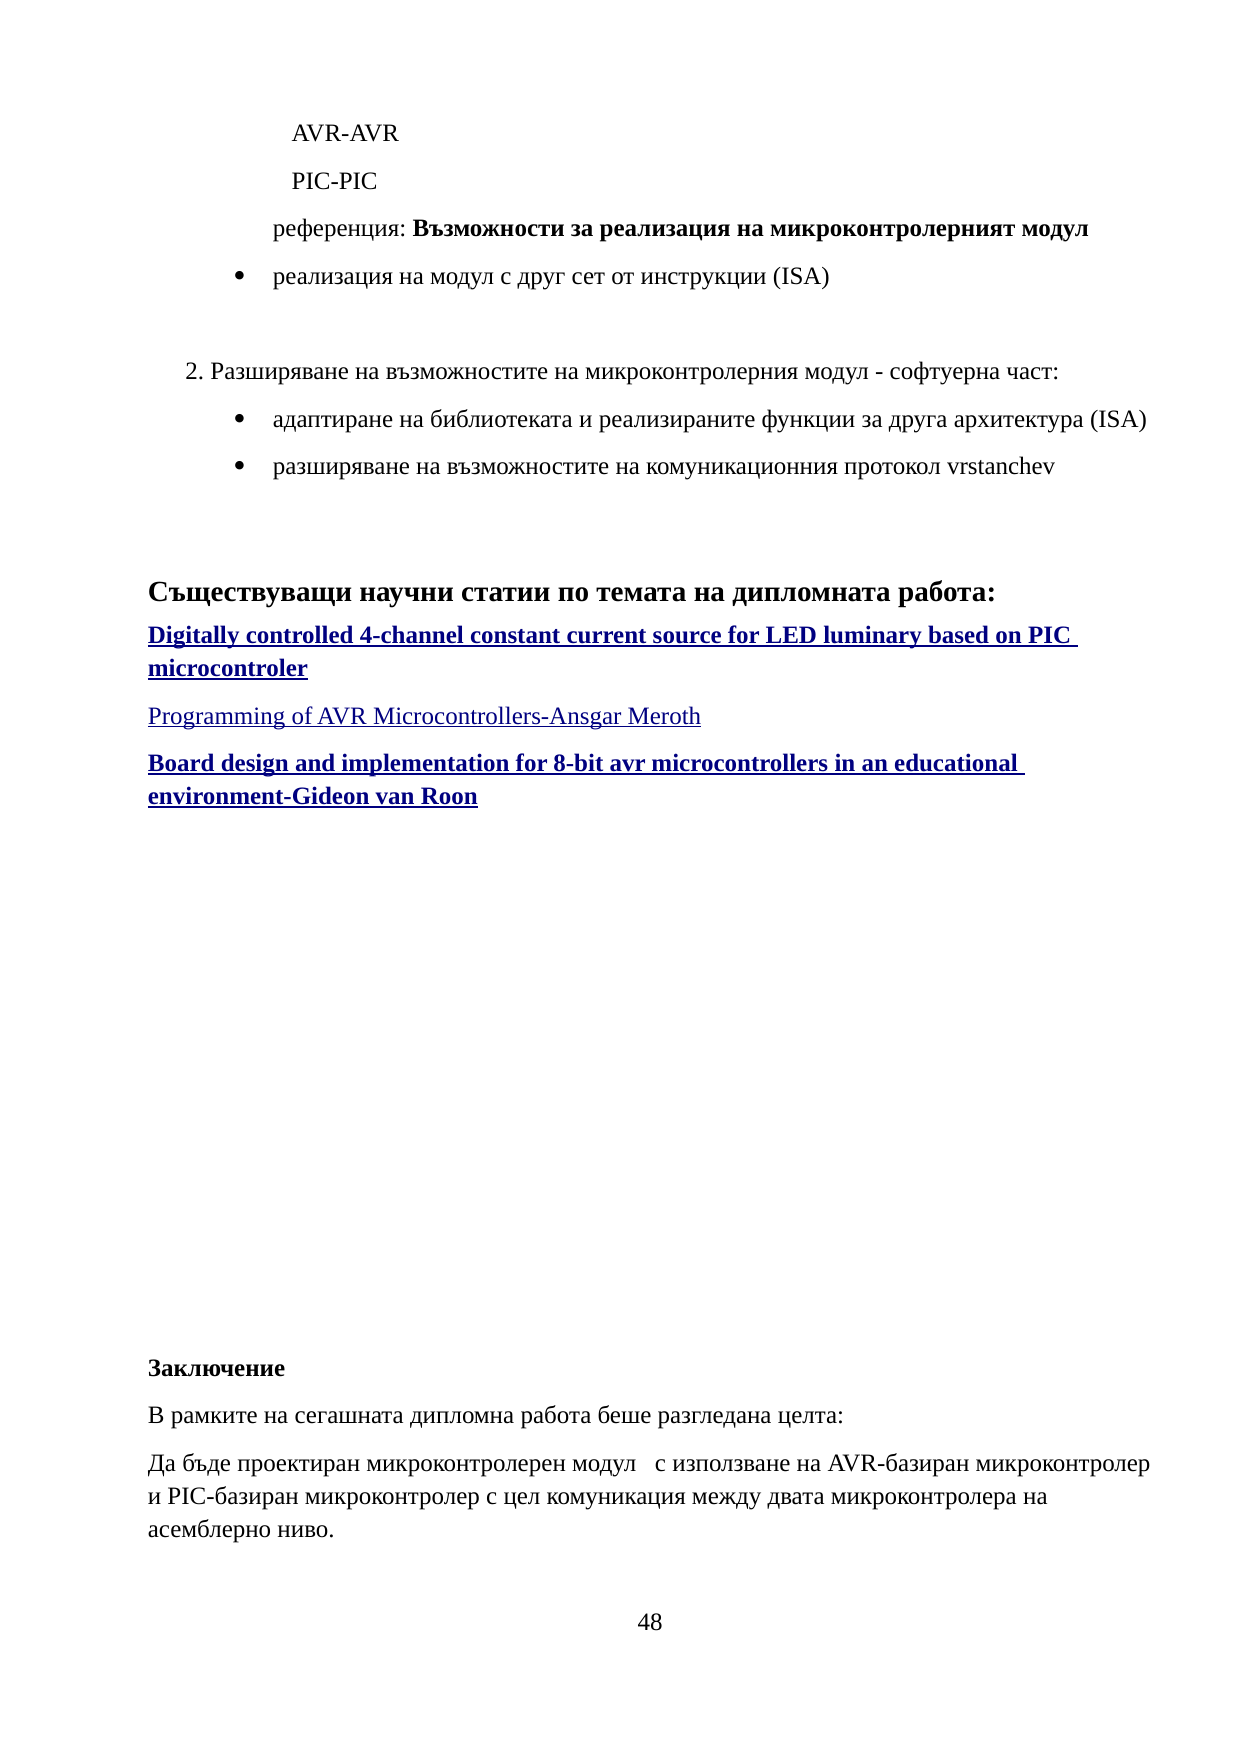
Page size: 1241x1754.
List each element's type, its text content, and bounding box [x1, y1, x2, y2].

text Да бъде проектиран микроконтролерен модул с използване на AVR-базиран микроконтролер и PIC-базиран микроконтролер с цел комуникация между двата микроконтролера на асемблерно ниво. [148, 1448, 1152, 1543]
list адаптиране на библиотеката и реализираните функции за друга архитектура (ISA) [235, 404, 1152, 432]
text Digitally controlled 4-channel constant current source for LED luminary based on PIC microcontroler [148, 620, 1152, 682]
text Board design and implementation for 8-bit avr microcontrollers in an educational environment-Gideon van Roon [148, 748, 1152, 810]
list разширяване на възможностите на комуникационния протокол vrstanchev [235, 451, 1152, 480]
text референция: Възможности за реализация на микроконтролерният модул [273, 213, 1152, 242]
text Programming of AVR Microcontrollers-Ansgar Meroth [148, 701, 1152, 729]
text PIC-PIC [273, 166, 1152, 194]
text Заключение [148, 1353, 1152, 1381]
text В рамките на сегашната дипломна работа беше разгледана целта: [148, 1400, 1152, 1429]
subtitle Съществуващи научни статии по темата на дипломната работа: [148, 574, 1152, 608]
text 2. Разширяване на възможностите на микроконтролерния модул - софтуерна част: [185, 356, 1152, 385]
text AVR-AVR [273, 118, 1152, 147]
list реализация на модул с друг сет от инструкции (ISA) [235, 261, 1152, 290]
